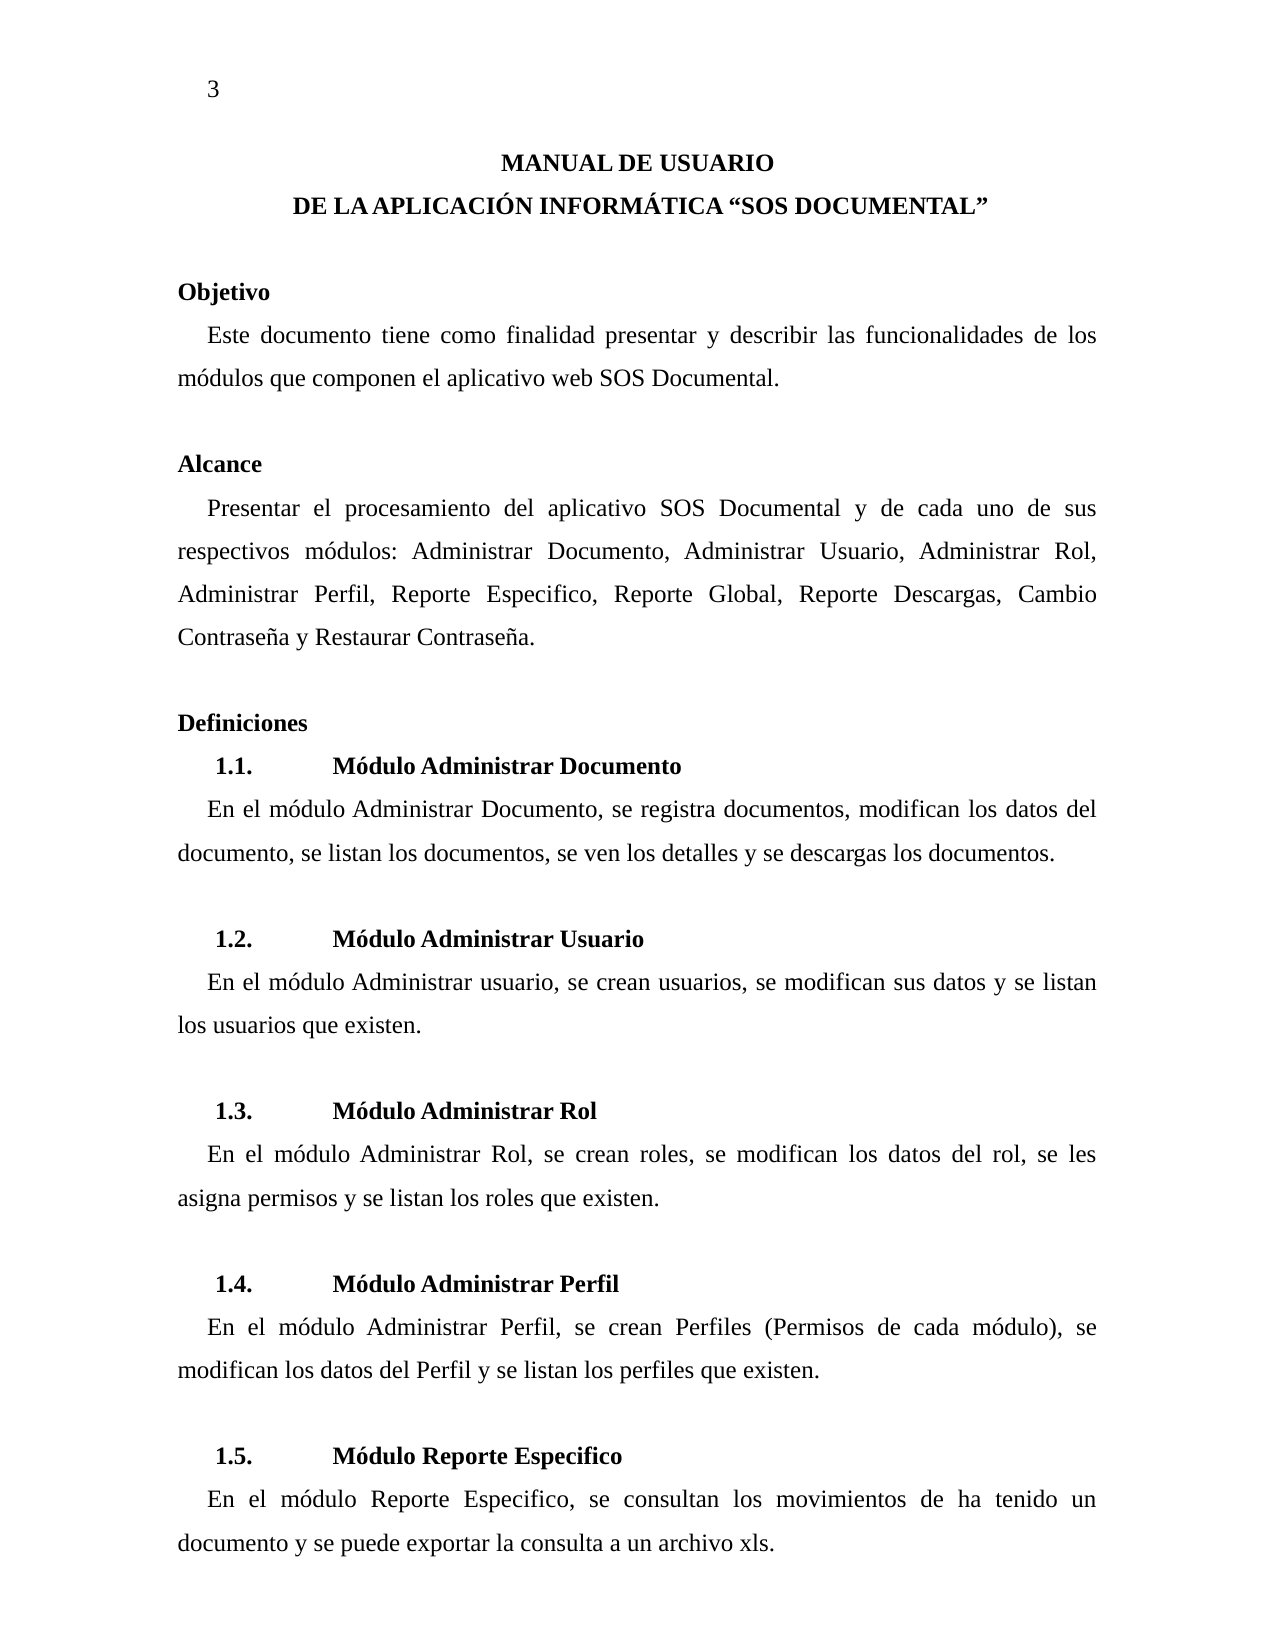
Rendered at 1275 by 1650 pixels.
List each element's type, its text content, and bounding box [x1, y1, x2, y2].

list Módulo Administrar Usuario [215, 924, 1098, 953]
text En el módulo Administrar Perfil, se crean Perfiles (Permisos de cada módulo), se modifican los datos del Perfil y se listan los perfiles que existen. [177, 1312, 1098, 1384]
text Definiciones [177, 708, 1098, 737]
text En el módulo Administrar Documento, se registra documentos, modifican los datos del documento, se listan los documentos, se ven los detalles y se descargas los documentos. [177, 794, 1098, 866]
list Módulo Administrar Documento [215, 751, 1098, 780]
text En el módulo Administrar Rol, se crean roles, se modifican los datos del rol, se les asigna permisos y se listan los roles que existen. [177, 1139, 1098, 1211]
text En el módulo Reporte Especifico, se consultan los movimientos de ha tenido un documento y se puede exportar la consulta a un archivo xls. [177, 1484, 1098, 1556]
list Módulo Reporte Especifico [215, 1441, 1098, 1470]
text DE LA APLICACIÓN INFORMÁTICA “SOS Documental” [177, 191, 1098, 219]
list Módulo Administrar Rol [215, 1096, 1098, 1125]
text Presentar el procesamiento del aplicativo SOS Documental y de cada uno de sus respectivos módulos: Administrar Documento, Administrar Usuario, Administrar Rol, Administrar Perfil, Reporte Especifico, Reporte Global, Reporte Descargas, Cambio Contraseña y Restaurar Contraseña. [177, 493, 1098, 651]
text Objetivo [177, 277, 1098, 306]
list Módulo Administrar Perfil [215, 1269, 1098, 1298]
text En el módulo Administrar usuario, se crean usuarios, se modifican sus datos y se listan los usuarios que existen. [177, 967, 1098, 1039]
text Este documento tiene como finalidad presentar y describir las funcionalidades de los módulos que componen el aplicativo web SOS Documental. [177, 320, 1098, 392]
subtitle MANUAL DE USUARIO [177, 148, 1098, 176]
text Alcance [177, 449, 1098, 478]
